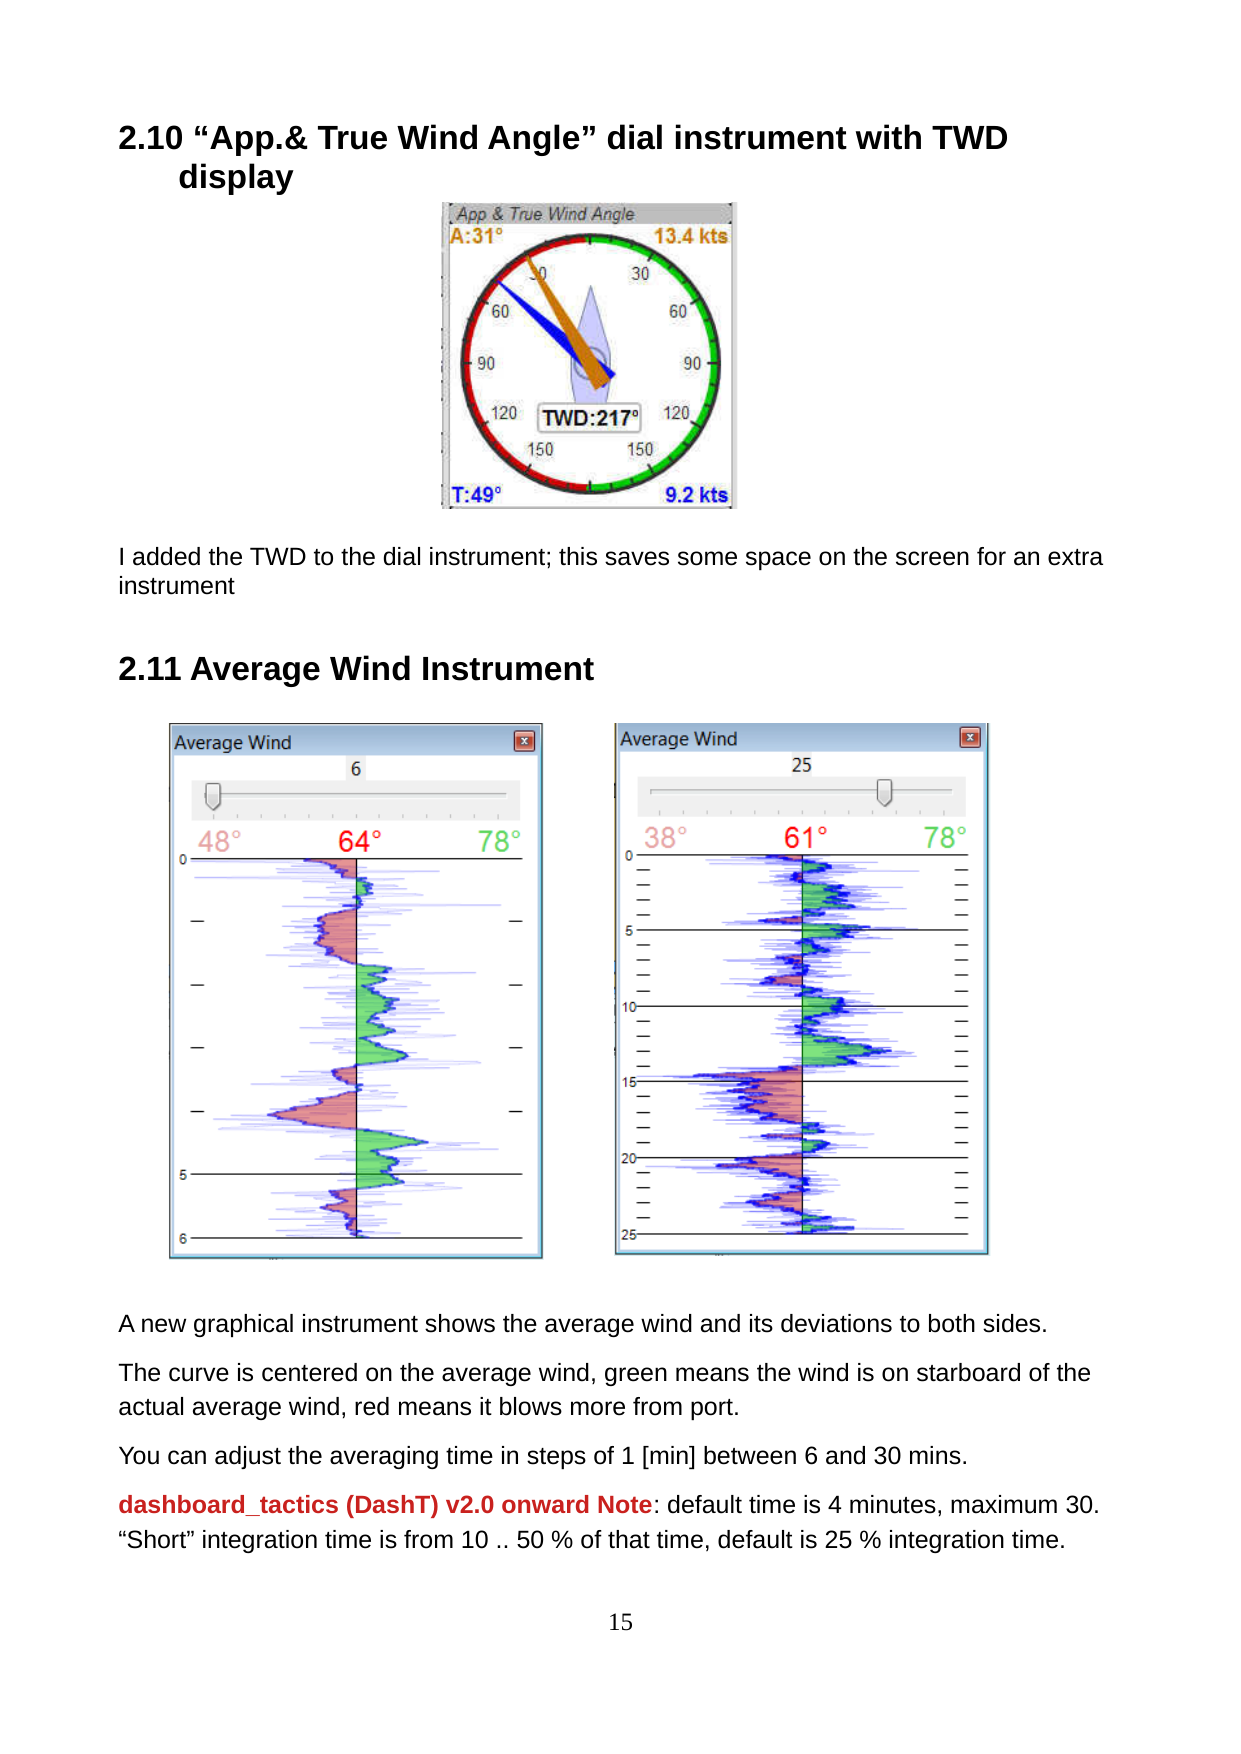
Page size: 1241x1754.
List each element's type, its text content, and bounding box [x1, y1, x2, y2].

text I added the TWD to the dial instrument; this saves some space on the screen for an extra instrument [118, 542, 1122, 599]
text dashboard_tactics (DashT) v2.0 onward Note: default time is 4 minutes, maximum 30. “Short” integration time is from 10 .. 50 % of that time, default is 25 % integration time. [118, 1490, 1122, 1553]
text You can adjust the averaging time in steps of 1 [min] between 6 and 30 mins. [118, 1441, 1122, 1470]
text The curve is centered on the average wind, green means the wind is on starboard of the actual average wind, red means it blows more from port. [118, 1358, 1122, 1421]
subtitle 2.11 Average Wind Instrument [118, 649, 1122, 688]
subtitle 2.10 “App.& True Wind Angle” dial instrument with TWD display [118, 118, 1122, 195]
text A new graphical instrument shows the average wind and its deviations to both sides. [118, 1308, 1122, 1337]
picture [168, 723, 544, 1260]
picture [614, 723, 991, 1256]
picture [441, 202, 738, 509]
